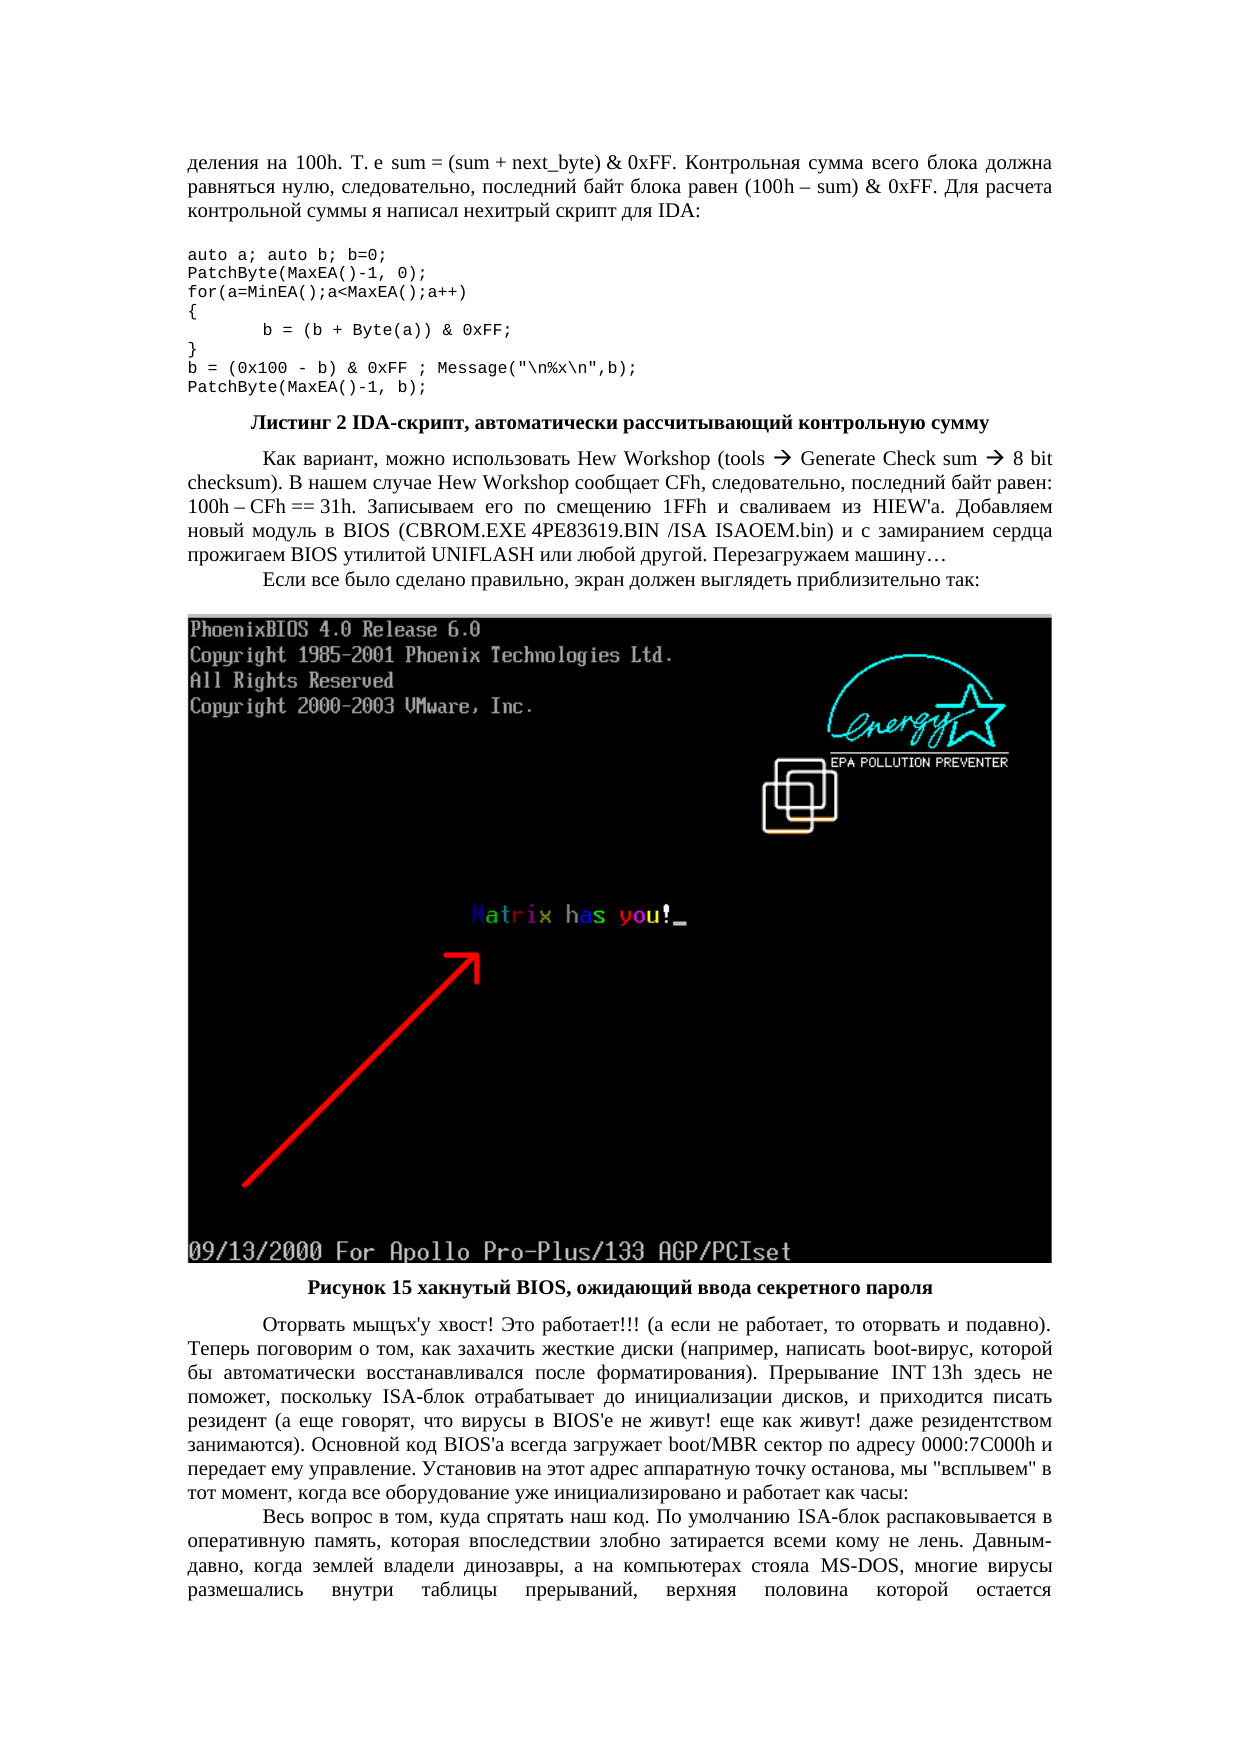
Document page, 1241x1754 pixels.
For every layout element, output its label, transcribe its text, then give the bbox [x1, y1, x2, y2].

text } [187, 341, 1053, 359]
text Как вариант, можно использовать Hew Workshop (tools  Generate Check sum  8 bit checksum). В нашем случае Hew Workshop сообщает CFh, следовательно, последний байт равен: 100h – CFh == 31h. Записываем его по смещению 1FFh и сваливаем из HIEW'а. Добавляем новый модуль в BIOS (CBROM.EXE 4PE83619.BIN /ISA ISAOEM.bin) и с замиранием сердца прожигаем BIOS утилитой UNIFLASH или любой другой. Перезагружаем машину… [187, 446, 1053, 566]
text PatchByte(MaxEA()-1, b); [187, 378, 1053, 397]
text b = (b + Byte(a)) & 0xFF; [187, 322, 1053, 341]
text auto a; auto b; b=0; [187, 246, 1053, 265]
text { [187, 303, 1053, 322]
text Рисунок 15 хакнутый BIOS, ожидающий ввода секретного пароля [187, 1275, 1053, 1299]
text Оторвать мыщъх'у хвост! Это работает!!! (а если не работает, то оторвать и подавно). Теперь поговорим о том, как захачить жесткие диски (например, написать boot-вирус, которой бы автоматически восстанавливался после форматирования). Прерывание INT 13h здесь не поможет, поскольку ISA-блок отрабатывает до инициализации дисков, и приходится писать резидент (а еще говорят, что вирусы в BIOS'е не живут! еще как живут! даже резидентством занимаются). Основной код BIOS'а всегда загружает boot/MBR сектор по адресу 0000:7C000h и передает ему управление. Установив на этот адрес аппаратную точку останова, мы "всплывем" в тот момент, когда все оборудование уже инициализировано и работает как часы: [187, 1312, 1053, 1504]
text Листинг 2 IDA-скрипт, автоматически рассчитывающий контрольную сумму [187, 409, 1053, 434]
text Весь вопрос в том, куда спрятать наш код. По умолчанию ISA-блок распаковывается в оперативную память, которая впоследствии злобно затирается всеми кому не лень. Давным-давно, когда землей владели динозавры, а на компьютерах стояла MS-DOS, многие вирусы размешались внутри таблицы прерываний, верхняя половина которой остается [187, 1504, 1053, 1601]
picture [187, 614, 1052, 1263]
text for(a=MinEA();a<MaxEA();a++) [187, 284, 1053, 303]
text деления на 100h. Т. е sum = (sum + next_byte) & 0xFF. Контрольная сумма всего блока должна равняться нулю, следовательно, последний байт блока равен (100h – sum) & 0xFF. Для расчета контрольной суммы я написал нехитрый скрипт для IDA: [187, 150, 1053, 222]
text b = (0x100 - b) & 0xFF ; Message("\n%x\n",b); [187, 359, 1053, 378]
text Если все было сделано правильно, экран должен выглядеть приблизительно так: [187, 566, 1053, 591]
text PatchByte(MaxEA()-1, 0); [187, 265, 1053, 284]
